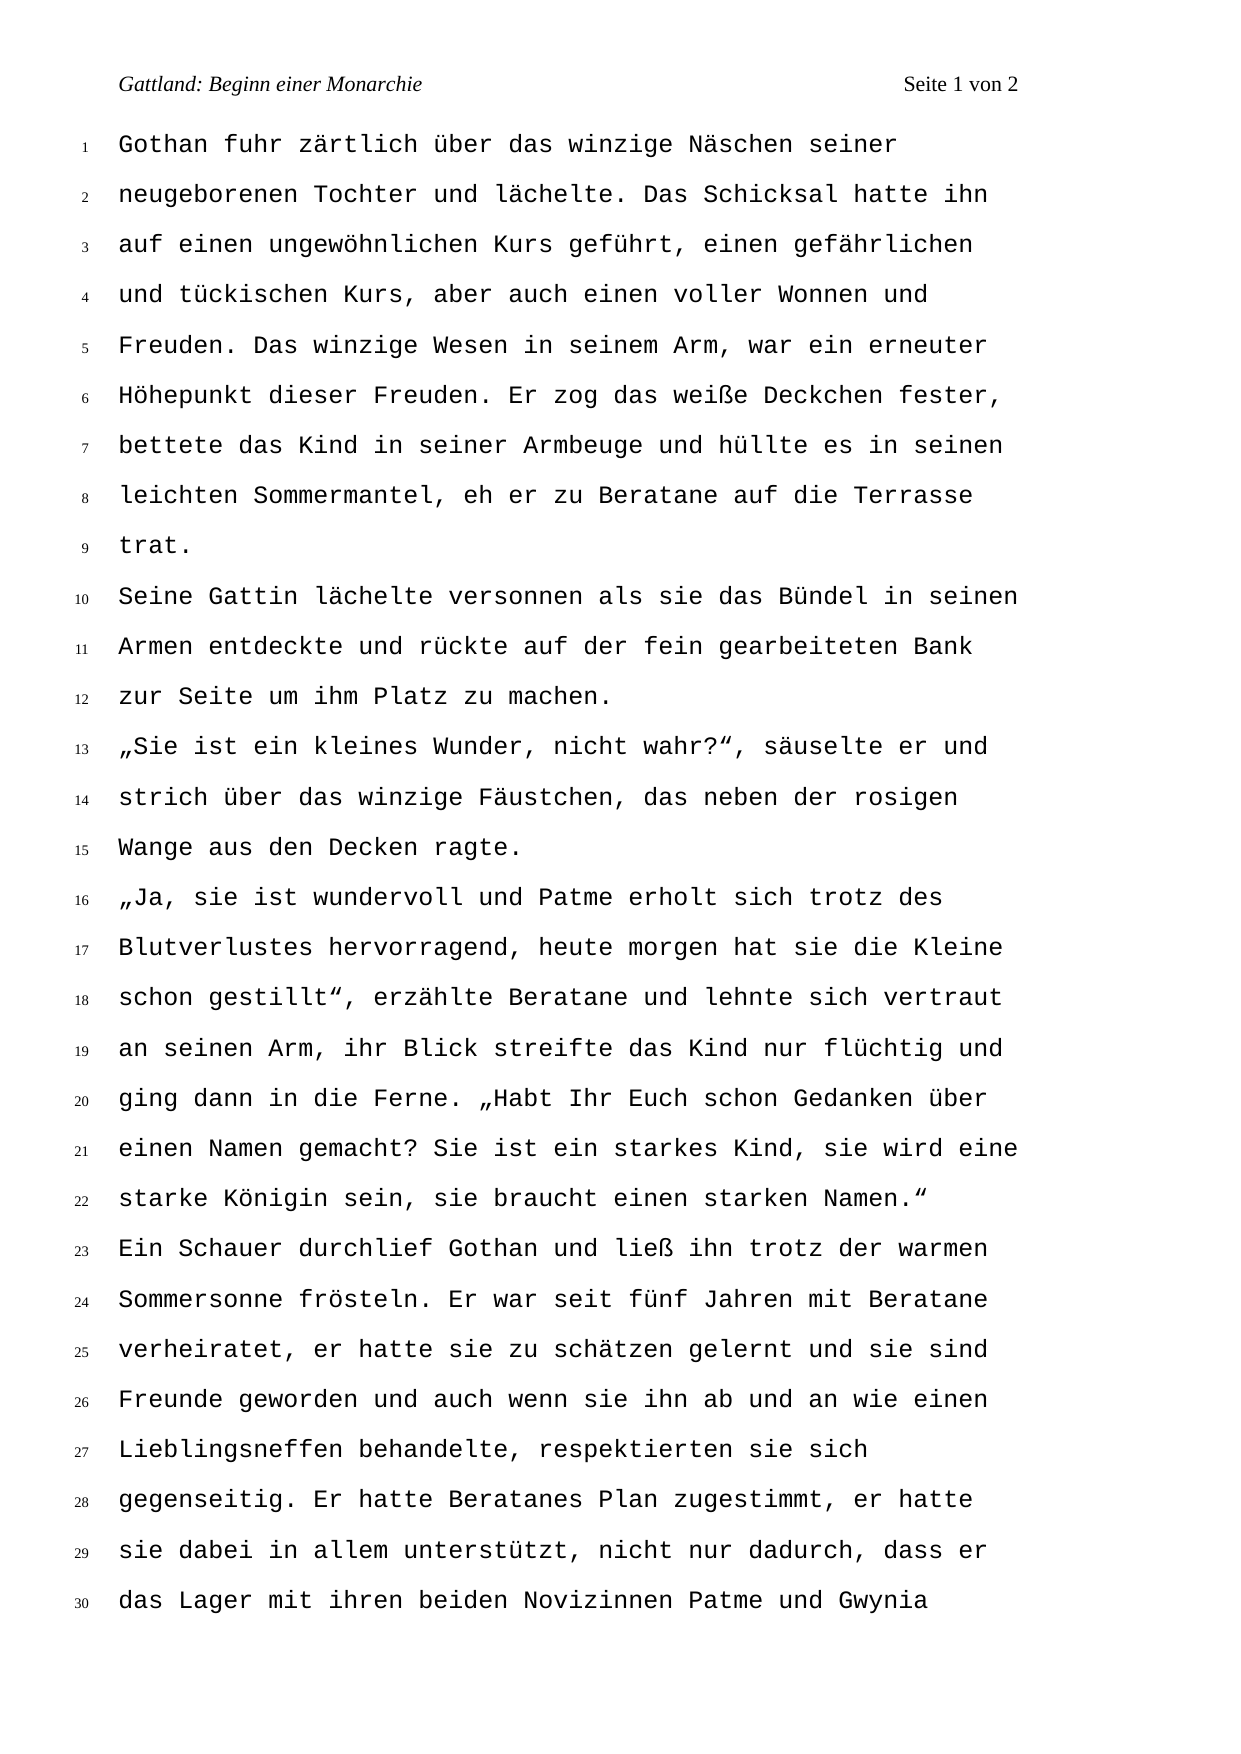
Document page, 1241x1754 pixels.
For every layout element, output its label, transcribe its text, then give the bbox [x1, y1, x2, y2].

text Ein Schauer durchlief Gothan und ließ ihn trotz der warmen Sommersonne frösteln. Er war seit fünf Jahren mit Beratane verheiratet, er hatte sie zu schätzen gelernt und sie sind Freunde geworden und auch wenn sie ihn ab und an wie einen Lieblingsneffen behandelte, respektierten sie sich gegenseitig. Er hatte Beratanes Plan zugestimmt, er hatte sie dabei in allem unterstützt, nicht nur dadurch, dass er das Lager mit ihren beiden Novizinnen Patme und Gwynia [118, 1217, 1018, 1618]
text „Sie ist ein kleines Wunder, nicht wahr?“, säuselte er und strich über das winzige Fäustchen, das neben der rosigen Wange aus den Decken ragte. [118, 714, 1018, 865]
text Gothan fuhr zärtlich über das winzige Näschen seiner neugeborenen Tochter und lächelte. Das Schicksal hatte ihn auf einen ungewöhnlichen Kurs geführt, einen gefährlichen und tückischen Kurs, aber auch einen voller Wonnen und Freuden. Das winzige Wesen in seinem Arm, war ein erneuter Höhepunkt dieser Freuden. Er zog das weiße Deckchen fester, bettete das Kind in seiner Armbeuge und hüllte es in seinen leichten Sommermantel, eh er zu Beratane auf die Terrasse trat. [118, 112, 1018, 564]
text „Ja, sie ist wundervoll und Patme erholt sich trotz des Blutverlustes hervorragend, heute morgen hat sie die Kleine schon gestillt“, erzählte Beratane und lehnte sich vertraut an seinen Arm, ihr Blick streifte das Kind nur flüchtig und ging dann in die Ferne. „Habt Ihr Euch schon Gedanken über einen Namen gemacht? Sie ist ein starkes Kind, sie wird eine starke Königin sein, sie braucht einen starken Namen.“ [118, 865, 1018, 1217]
text Seine Gattin lächelte versonnen als sie das Bündel in seinen Armen entdeckte und rückte auf der fein gearbeiteten Bank zur Seite um ihm Platz zu machen. [118, 564, 1018, 714]
